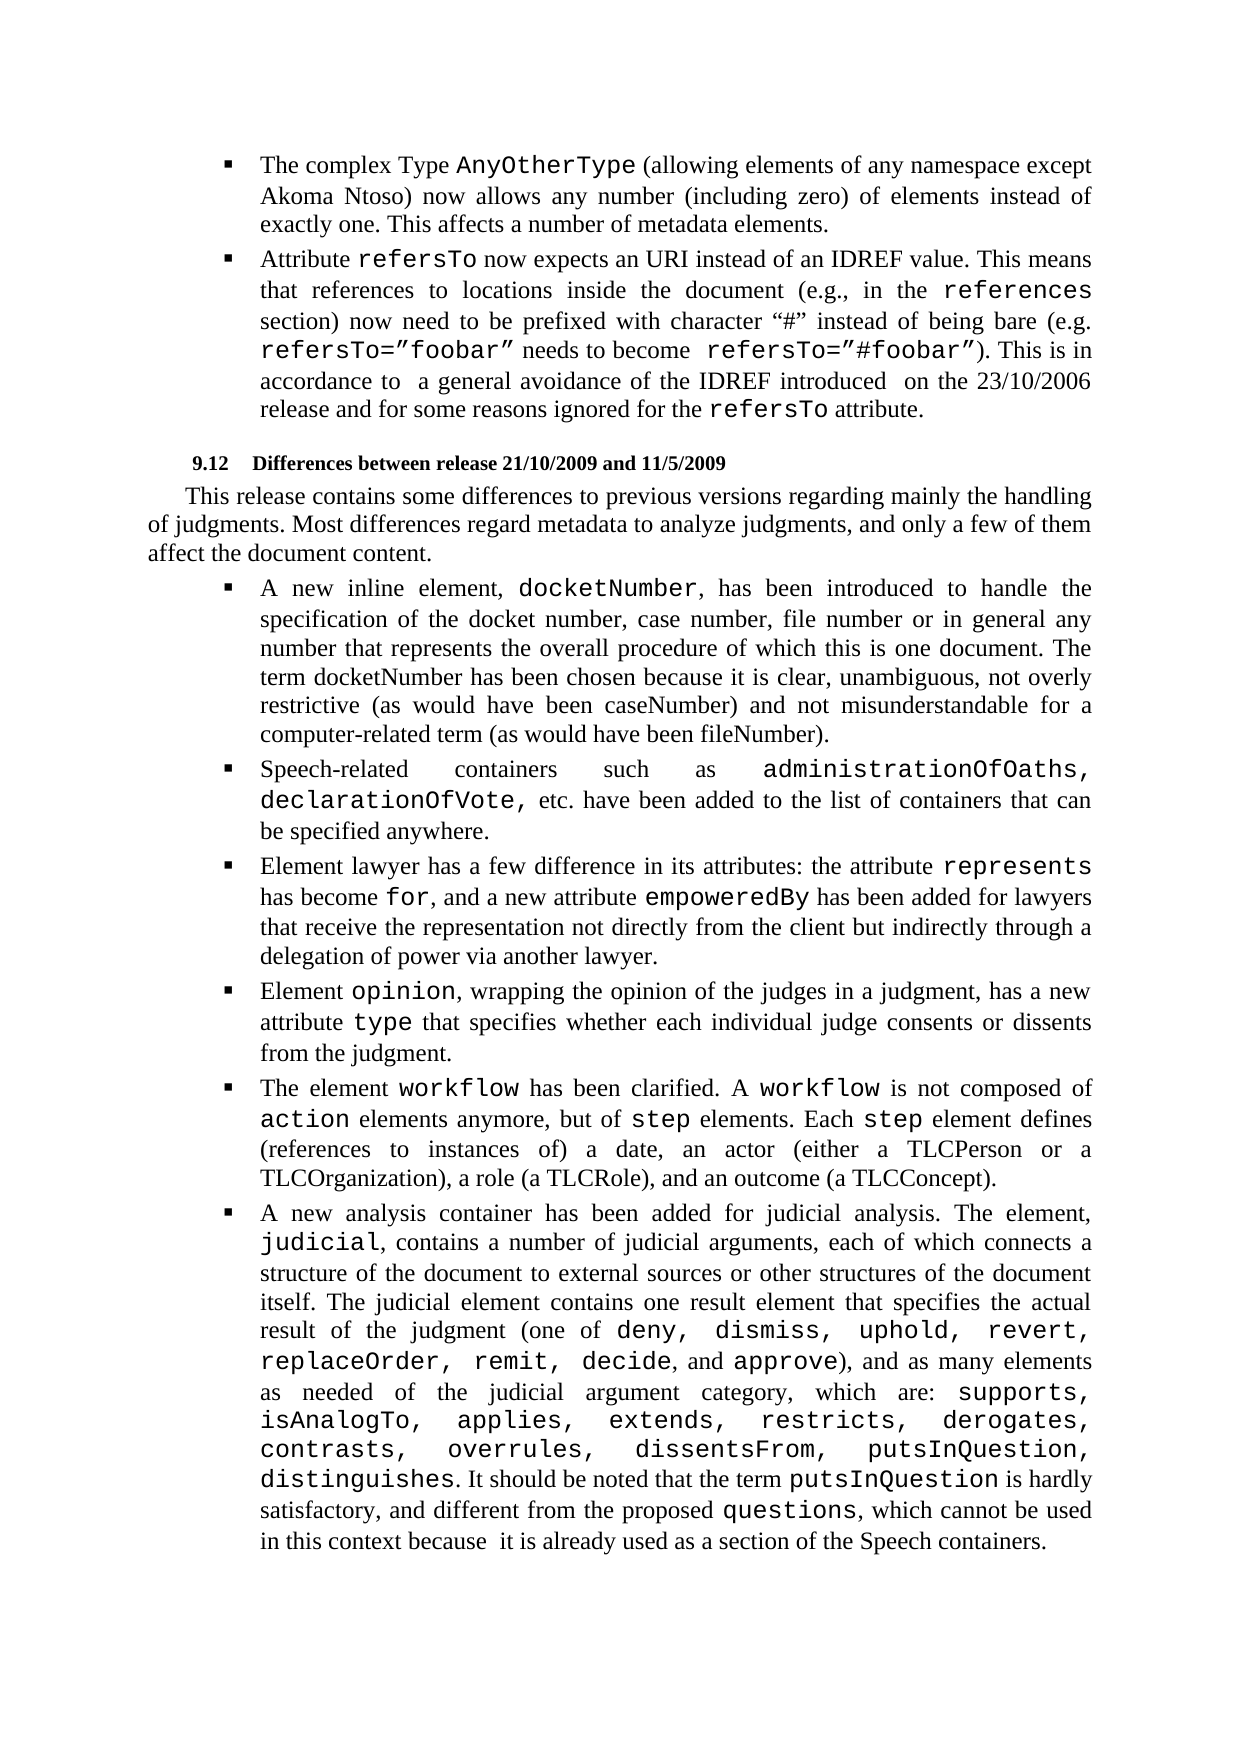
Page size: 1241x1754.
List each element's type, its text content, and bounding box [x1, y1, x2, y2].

list Attribute refersTo now expects an URI instead of an IDREF value. This means that references to locations inside the document (e.g., in the references section) now need to be prefixed with character “#” instead of being bare (e.g. refersTo=”foobar” needs to become refersTo=”#foobar”). This is in accordance to a general avoidance of the IDREF introduced on the 23/10/2006 release and for some reasons ignored for the refersTo attribute. [222, 244, 1092, 425]
list Element opinion, wrapping the opinion of the judges in a judgment, has a new attribute type that specifies whether each individual judge consents or dissents from the judgment. [222, 976, 1092, 1067]
list A new analysis container has been added for judicial analysis. The element, judicial, contains a number of judicial arguments, each of which connects a structure of the document to external sources or other structures of the document itself. The judicial element contains one result element that specifies the actual result of the judgment (one of deny, dismiss, uphold, revert, replaceOrder, remit, decide, and approve), and as many elements as needed of the judicial argument category, which are: supports, isAnalogTo, applies, extends, restricts, derogates, contrasts, overrules, dissentsFrom, putsInQuestion, distinguishes. It should be noted that the term putsInQuestion is hardly satisfactory, and different from the proposed questions, which cannot be used in this context because it is already used as a section of the Speech containers. [222, 1198, 1092, 1555]
list The element workflow has been clarified. A workflow is not composed of action elements anymore, but of step elements. Each step element defines (references to instances of) a date, an actor (either a TLCPerson or a TLCOrganization), a role (a TLCRole), and an outcome (a TLCConcept). [222, 1073, 1092, 1192]
text This release contains some differences to previous versions regarding mainly the handling of judgments. Most differences regard metadata to analyze judgments, and only a few of them affect the document content. [148, 481, 1092, 567]
list Element lawyer has a few difference in its attributes: the attribute represents has become for, and a new attribute empoweredBy has been added for lawyers that receive the representation not directly from the client but indirectly through a delegation of power via another lawyer. [222, 851, 1092, 970]
subtitle Differences between release 21/10/2009 and 11/5/2009 [192, 450, 1092, 474]
list A new inline element, docketNumber, has been introduced to handle the specification of the docket number, case number, file number or in general any number that represents the overall procedure of which this is one document. The term docketNumber has been chosen because it is clear, unambiguous, not overly restrictive (as would have been caseNumber) and not misunderstandable for a computer-related term (as would have been fileNumber). [222, 573, 1092, 748]
list The complex Type AnyOtherType (allowing elements of any namespace except Akoma Ntoso) now allows any number (including zero) of elements instead of exactly one. This affects a number of metadata elements. [222, 150, 1092, 238]
list Speech-related containers such as administrationOfOaths, declarationOfVote, etc. have been added to the list of containers that can be specified anywhere. [222, 754, 1092, 844]
